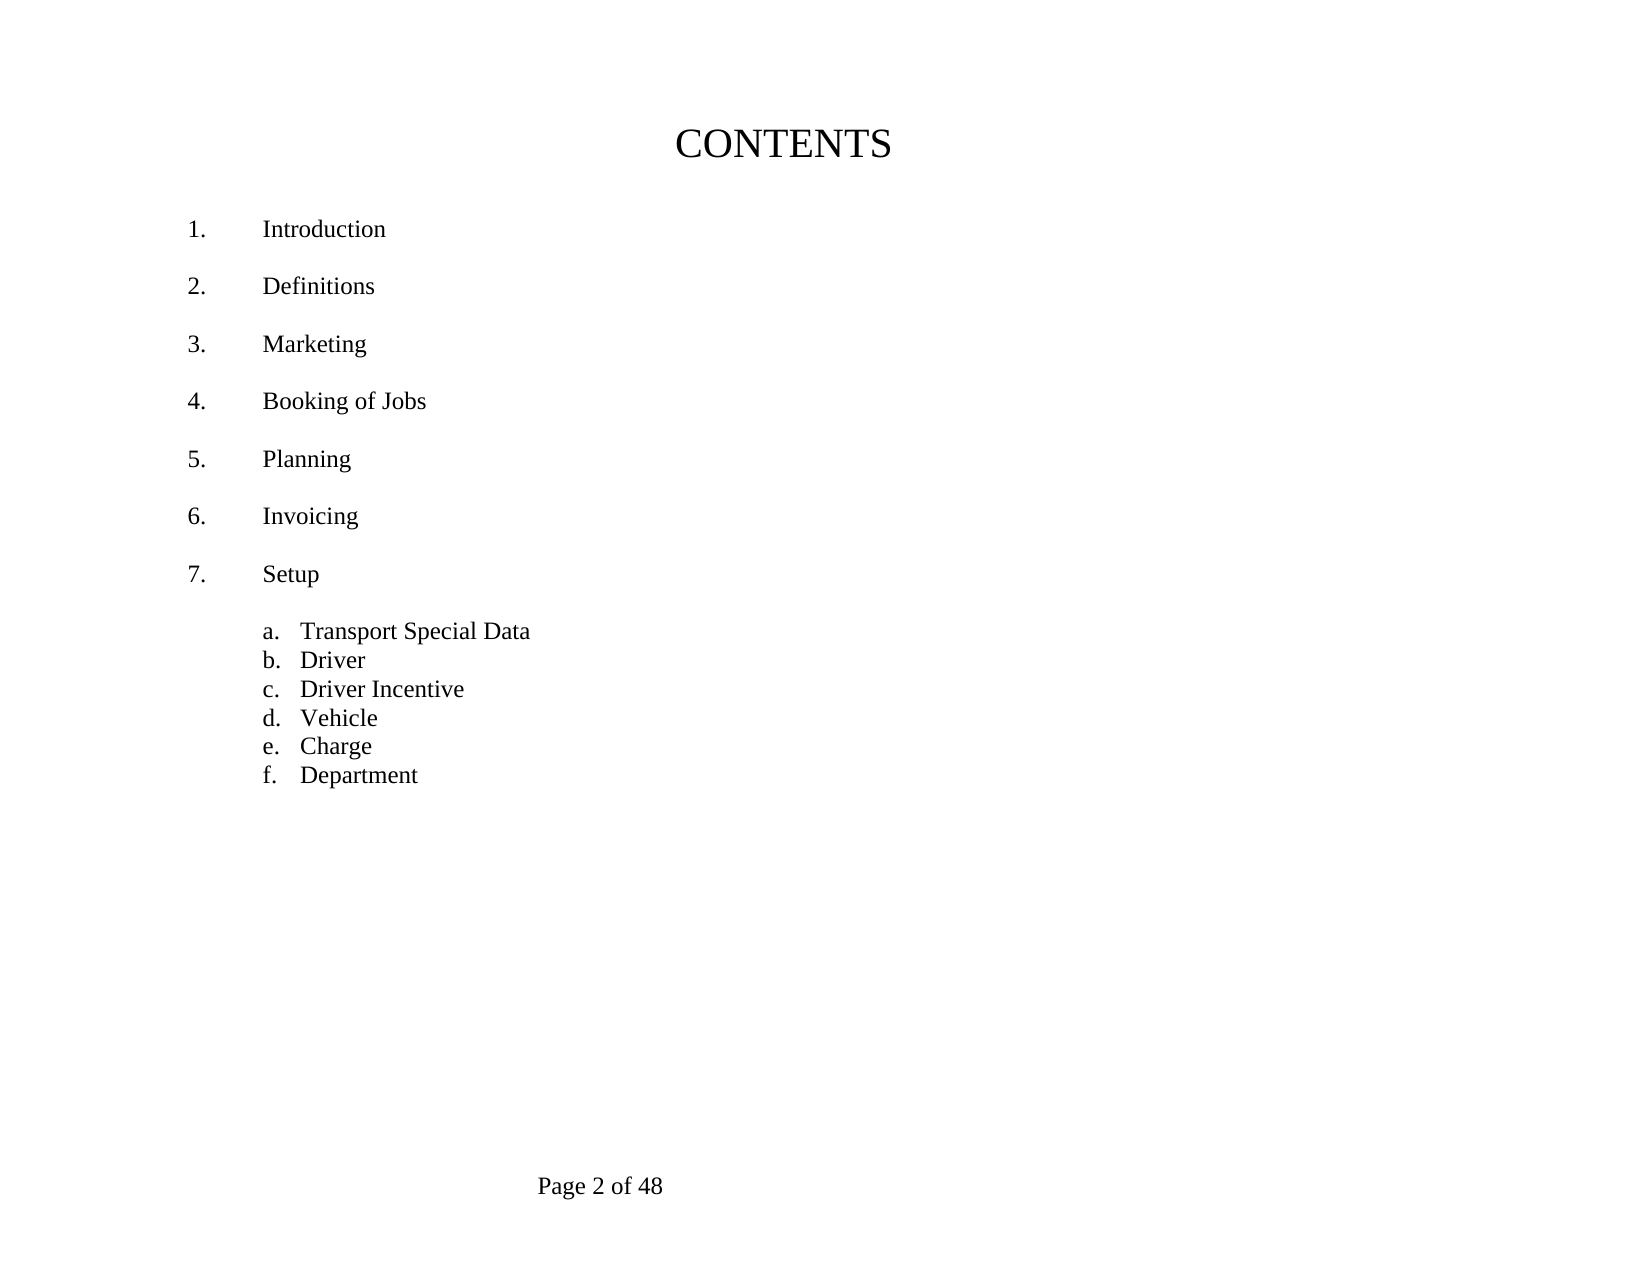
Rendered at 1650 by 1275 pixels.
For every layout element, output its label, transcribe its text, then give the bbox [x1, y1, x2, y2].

list Planning [187, 444, 1500, 473]
list Department [262, 760, 1500, 789]
list Definitions [187, 271, 1500, 300]
list Booking of Jobs [187, 386, 1500, 415]
list Vehicle [262, 703, 1500, 731]
list Marketing [187, 329, 1500, 358]
list Driver Incentive [262, 674, 1500, 703]
list Invoicing [187, 501, 1500, 530]
list Setup [187, 559, 1500, 588]
list Driver [262, 645, 1500, 674]
list Transport Special Data [262, 616, 1500, 645]
list Introduction [187, 214, 1500, 243]
text CONTENTS [150, 118, 1500, 166]
list Charge [262, 731, 1500, 760]
